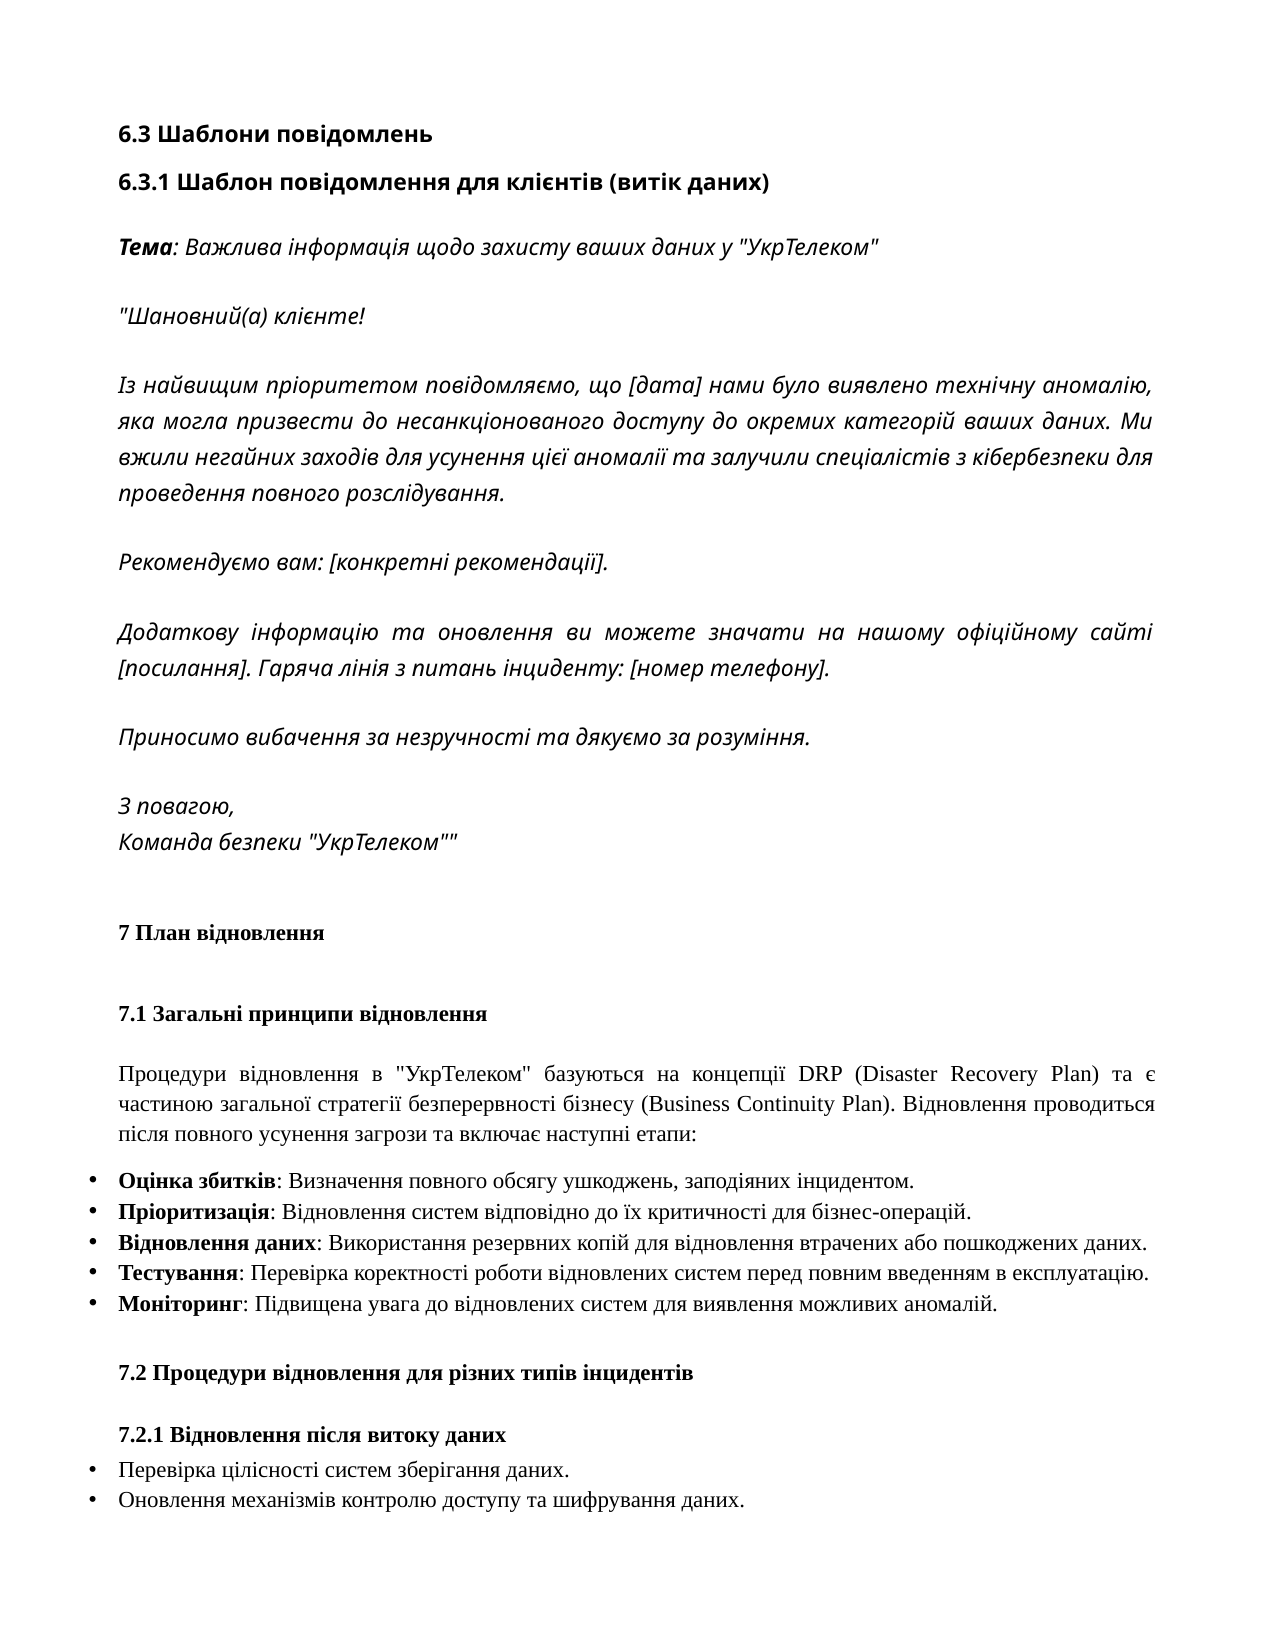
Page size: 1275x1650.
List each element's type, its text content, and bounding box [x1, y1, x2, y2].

list Відновлення даних: Використання резервних копій для відновлення втрачених або пошкоджених даних. [118, 1228, 1157, 1255]
text Рекомендуємо вам: [конкретні рекомендації]. [118, 546, 1157, 577]
list Оцінка збитків: Визначення повного обсягу ушкоджень, заподіяних інцидентом. [118, 1167, 1157, 1194]
text Із найвищим пріоритетом повідомляємо, що [дата] нами було виявлено технічну аномалію, яка могла призвести до несанкціонованого доступу до окремих категорій ваших даних. Ми вжили негайних заходів для усунення цієї аномалії та залучили спеціалістів з кібербезпеки для проведення повного розслідування. [118, 369, 1157, 508]
text "Шановний(а) клієнте! [118, 300, 1157, 331]
text Приносимо вибачення за незручності та дякуємо за розуміння. [118, 721, 1157, 752]
list Моніторинг: Підвищена увага до відновлених систем для виявлення можливих аномалій. [118, 1290, 1157, 1317]
list Оновлення механізмів контролю доступу та шифрування даних. [118, 1486, 1157, 1513]
text Тема: Важлива інформація щодо захисту ваших даних у "УкрТелеком" [118, 231, 1157, 262]
list Пріоритизація: Відновлення систем відповідно до їх критичності для бізнес-операцій. [118, 1198, 1157, 1224]
text З повагою, Команда безпеки "УкрТелеком"" [118, 790, 1157, 857]
subtitle 6.3.1 Шаблон повідомлення для клієнтів (витік даних) [118, 166, 1157, 197]
subtitle 7 План відновлення [118, 912, 1157, 945]
text 6.3 Шаблони повідомлень [118, 118, 1157, 149]
subtitle 7.2.1 Відновлення після витоку даних [118, 1419, 1157, 1448]
subtitle 7.2 Процедури відновлення для різних типів інцидентів [118, 1354, 1157, 1385]
text Процедури відновлення в "УкрТелеком" базуються на концепції DRP (Disaster Recovery Plan) та є частиною загальної стратегії безперервності бізнесу (Business Continuity Plan). Відновлення проводиться після повного усунення загрози та включає наступні етапи: [118, 1060, 1157, 1147]
list Перевірка цілісності систем зберігання даних. [118, 1456, 1157, 1482]
list Тестування: Перевірка коректності роботи відновлених систем перед повним введенням в експлуатацію. [118, 1259, 1157, 1286]
text Додаткову інформацію та оновлення ви можете значати на нашому офіційному сайті [посилання]. Гаряча лінія з питань інциденту: [номер телефону]. [118, 616, 1157, 683]
subtitle 7.1 Загальні принципи відновлення [118, 995, 1157, 1026]
